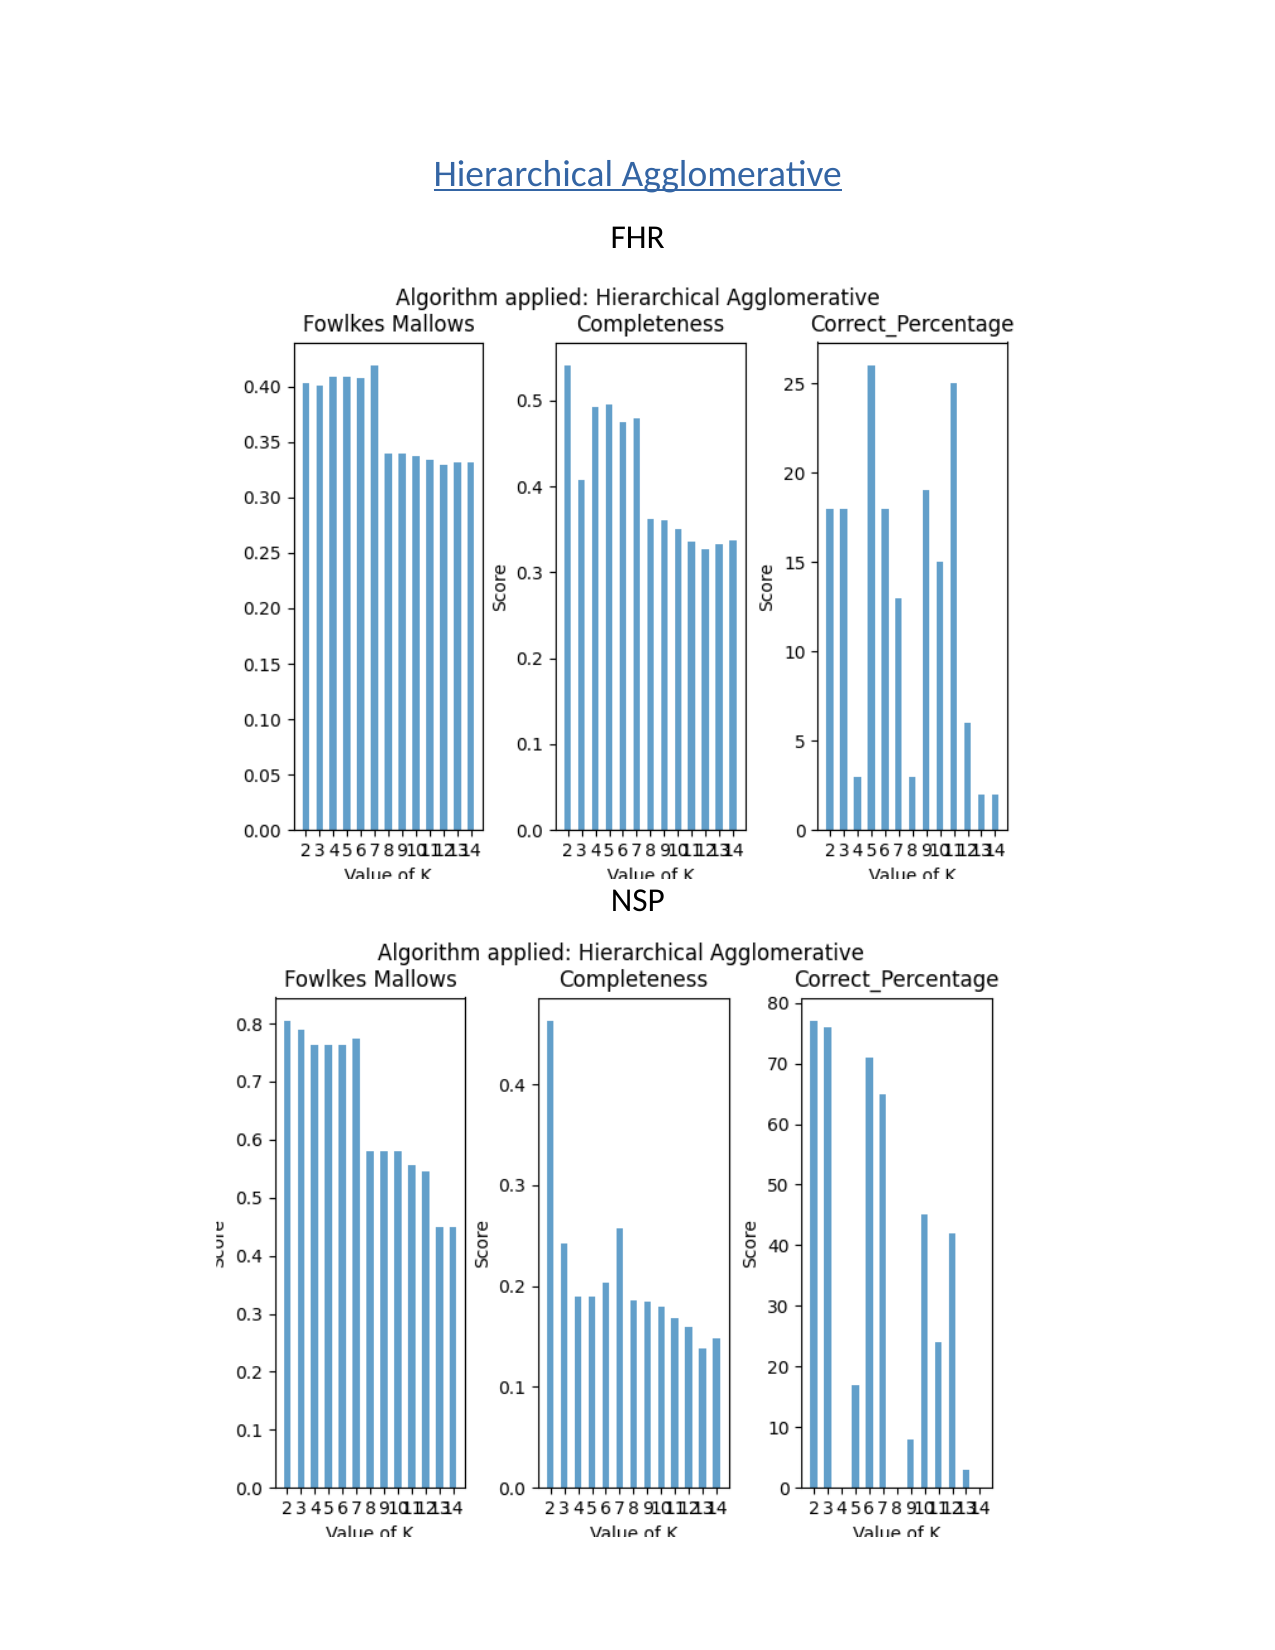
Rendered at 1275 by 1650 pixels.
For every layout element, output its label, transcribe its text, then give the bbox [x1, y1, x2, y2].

picture [235, 275, 1040, 879]
text Hierarchical Agglomerative [187, 150, 1087, 196]
text FHR [187, 216, 1087, 256]
picture [216, 930, 1025, 1537]
text NSP [187, 276, 1087, 919]
